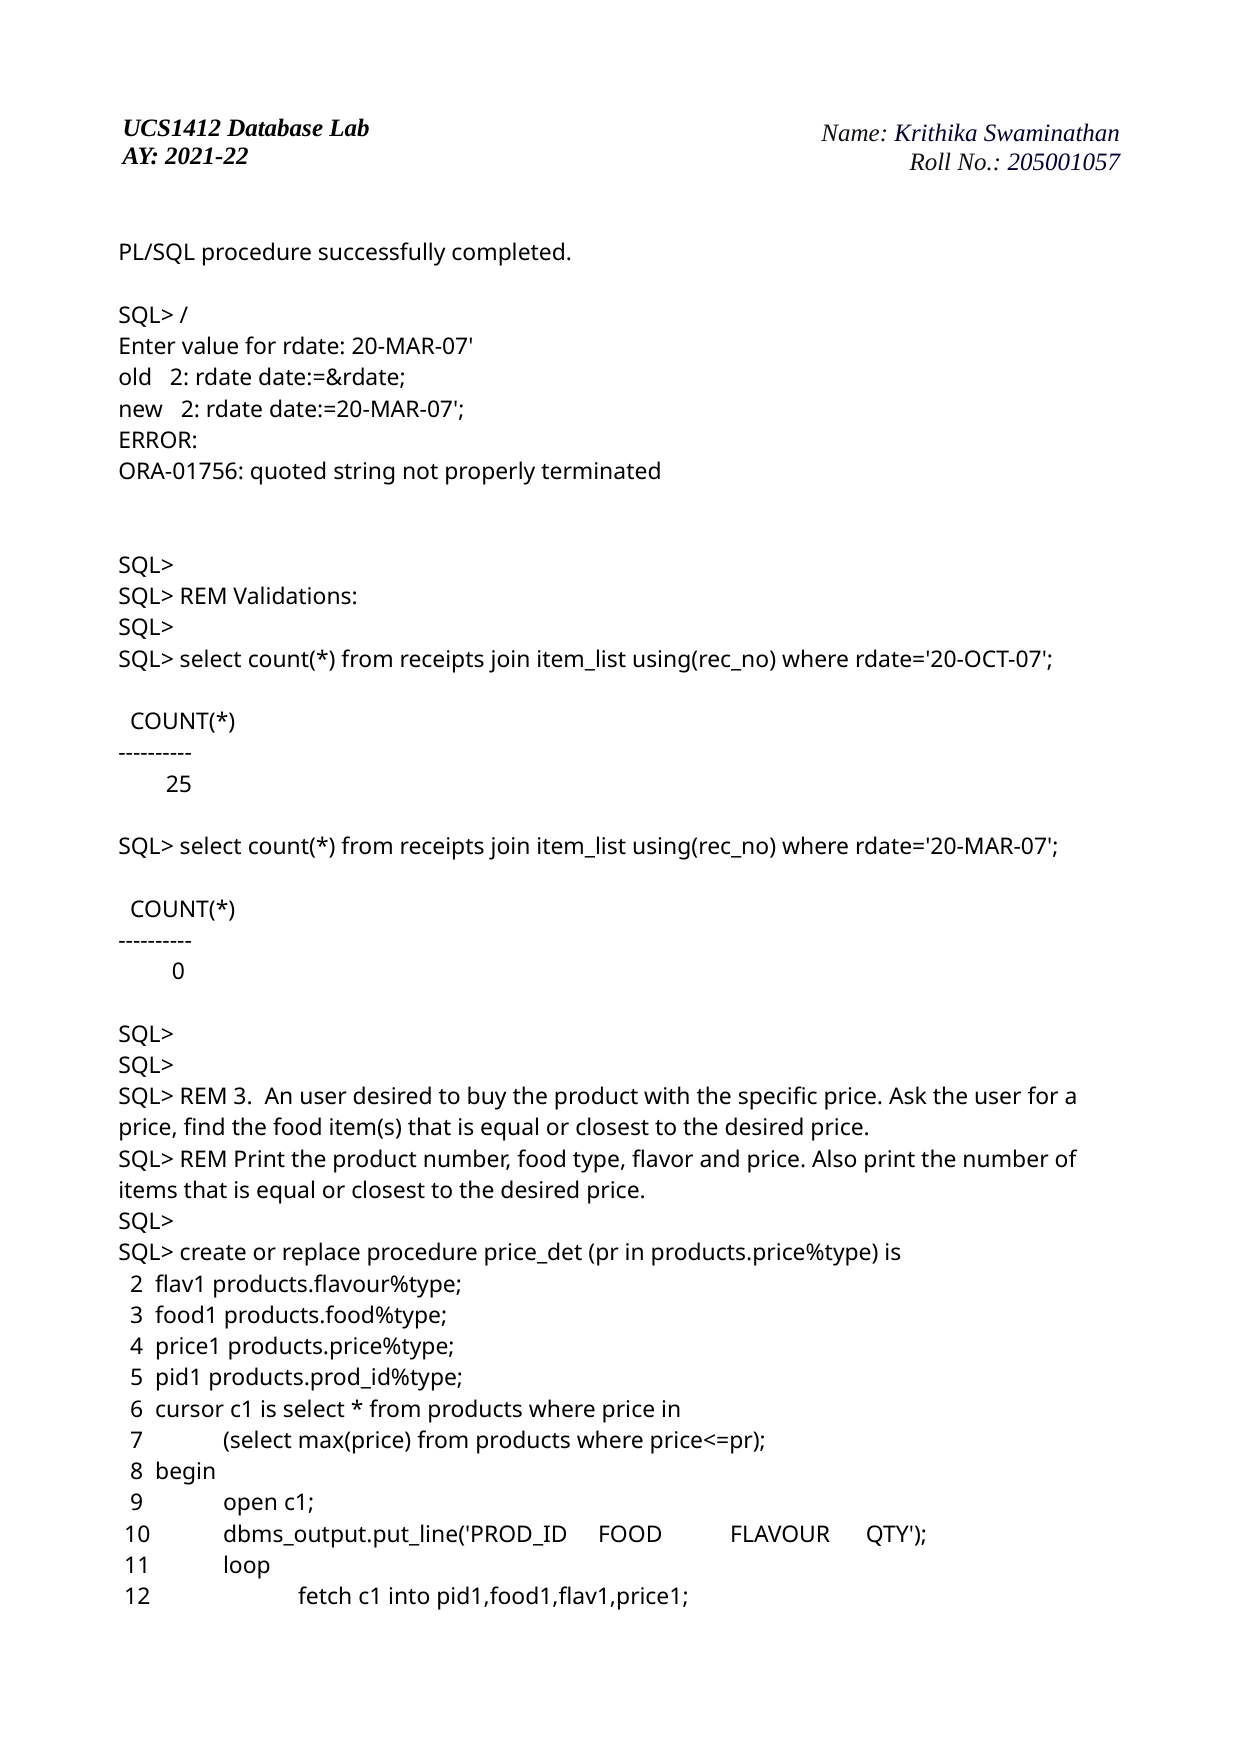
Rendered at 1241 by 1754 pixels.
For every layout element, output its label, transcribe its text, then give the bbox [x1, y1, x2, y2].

text 3 food1 products.food%type; [118, 1299, 1122, 1330]
text COUNT(*) [118, 893, 1122, 924]
text 25 [118, 768, 1122, 799]
text 0 [118, 955, 1122, 986]
text old 2: rdate date:=&rdate; [118, 361, 1122, 393]
text 11 loop [118, 1549, 1122, 1580]
text SQL> REM Print the product number, food type, flavor and price. Also print the number of items that is equal or closest to the desired price. [118, 1143, 1122, 1205]
text COUNT(*) [118, 705, 1122, 736]
text SQL> [118, 1205, 1122, 1236]
text 10 dbms_output.put_line('PROD_ID FOOD FLAVOUR QTY'); [118, 1518, 1122, 1549]
text SQL> [118, 611, 1122, 643]
text 6 cursor c1 is select * from products where price in [118, 1393, 1122, 1424]
text SQL> select count(*) from receipts join item_list using(rec_no) where rdate='20-OCT-07'; [118, 643, 1122, 674]
text SQL> REM 3. An user desired to buy the product with the specific price. Ask the user for a price, find the food item(s) that is equal or closest to the desired price. [118, 1080, 1122, 1143]
text 4 price1 products.price%type; [118, 1330, 1122, 1361]
text SQL> REM Validations: [118, 580, 1122, 611]
text ORA-01756: quoted string not properly terminated [118, 455, 1122, 486]
text SQL> create or replace procedure price_det (pr in products.price%type) is [118, 1236, 1122, 1268]
text SQL> [118, 1018, 1122, 1049]
text ---------- [118, 924, 1122, 955]
text SQL> select count(*) from receipts join item_list using(rec_no) where rdate='20-MAR-07'; [118, 830, 1122, 861]
text 8 begin [118, 1455, 1122, 1486]
text Enter value for rdate: 20-MAR-07' [118, 330, 1122, 361]
text PL/SQL procedure successfully completed. [118, 236, 1122, 268]
text SQL> [118, 549, 1122, 580]
text ERROR: [118, 424, 1122, 455]
text 9 open c1; [118, 1486, 1122, 1518]
text 5 pid1 products.prod_id%type; [118, 1361, 1122, 1393]
text 2 flav1 products.flavour%type; [118, 1268, 1122, 1299]
text 7 (select max(price) from products where price<=pr); [118, 1424, 1122, 1455]
text 12 fetch c1 into pid1,food1,flav1,price1; [118, 1580, 1122, 1611]
text new 2: rdate date:=20-MAR-07'; [118, 393, 1122, 424]
text ---------- [118, 736, 1122, 768]
text SQL> / [118, 299, 1122, 330]
text SQL> [118, 1049, 1122, 1080]
